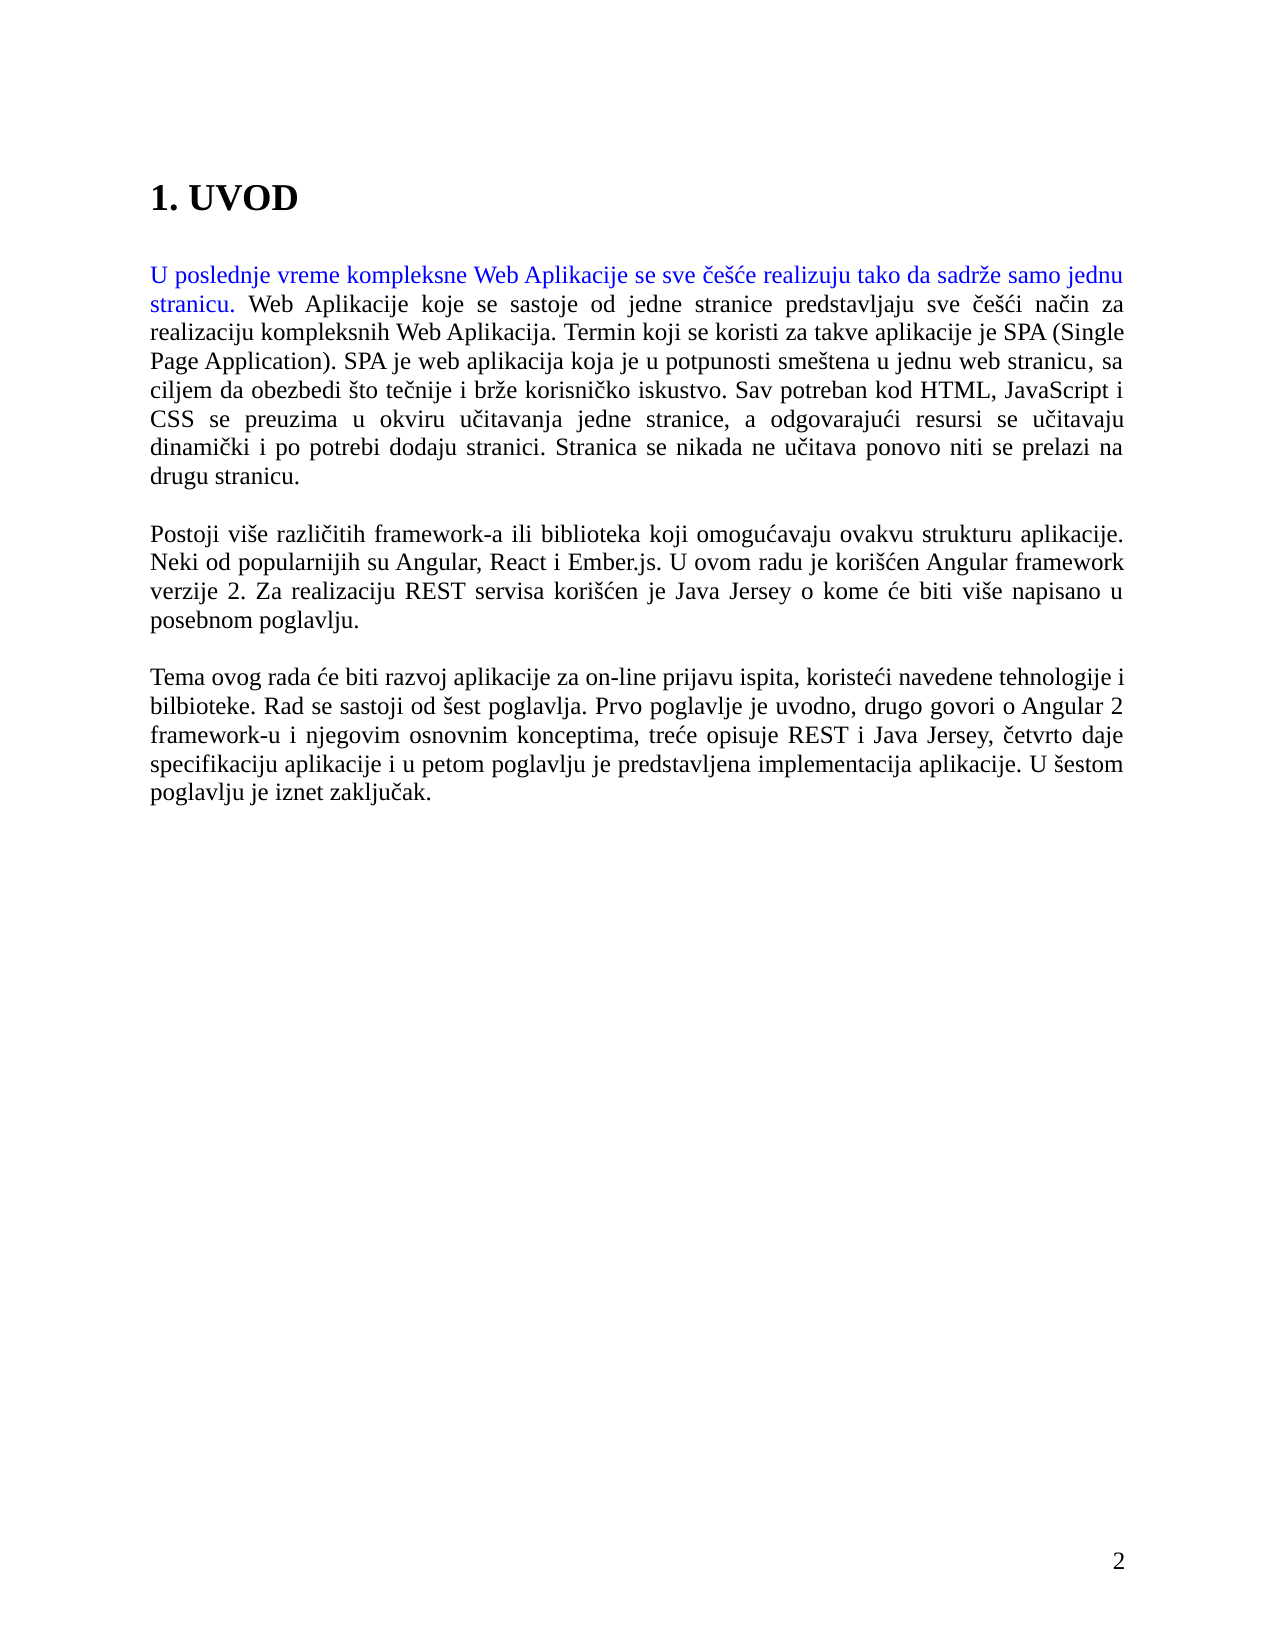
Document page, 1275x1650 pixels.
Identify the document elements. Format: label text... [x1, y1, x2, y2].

text Tema ovog rada će biti razvoj aplikacije za on-line prijavu ispita, koristeći navedene tehnologije i bilbioteke. Rad se sastoji od šest poglavlja. Prvo poglavlje je uvodno, drugo govori o Angular 2 framework-u i njegovim osnovnim konceptima, treće opisuje REST i Java Jersey, četvrto daje specifikaciju aplikacije i u petom poglavlju je predstavljena implementacija aplikacije. U šestom poglavlju je iznet zaključak. [150, 662, 1125, 806]
subtitle 1. UVOD [150, 175, 1125, 219]
text U poslednje vreme kompleksne Web Aplikacije se sve češće realizuju tako da sadrže samo jednu stranicu. Web Aplikacije koje se sastoje od jedne stranice predstavljaju sve češći način za realizaciju kompleksnih Web Aplikacija. Termin koji se koristi za takve aplikacije je SPA (Single Page Application). SPA je web aplikacija koja je u potpunosti smeštena u jednu web stranicu‚ sa ciljem da obezbedi što tečnije i brže korisničko iskustvo. Sav potreban kod HTML, JavaScript i CSS se preuzima u okviru učitavanja jedne stranice, a odgovarajući resursi se učitavaju dinamički i po potrebi dodaju stranici. Stranica se nikada ne učitava ponovo niti se prelazi na drugu stranicu. [150, 260, 1125, 490]
text Postoji više različitih framework-a ili biblioteka koji omogućavaju ovakvu strukturu aplikacije. Neki od popularnijih su Angular, React i Ember.js. U ovom radu je korišćen Angular framework verzije 2. Za realizaciju REST servisa korišćen je Java Jersey o kome će biti više napisano u posebnom poglavlju. [150, 519, 1125, 634]
